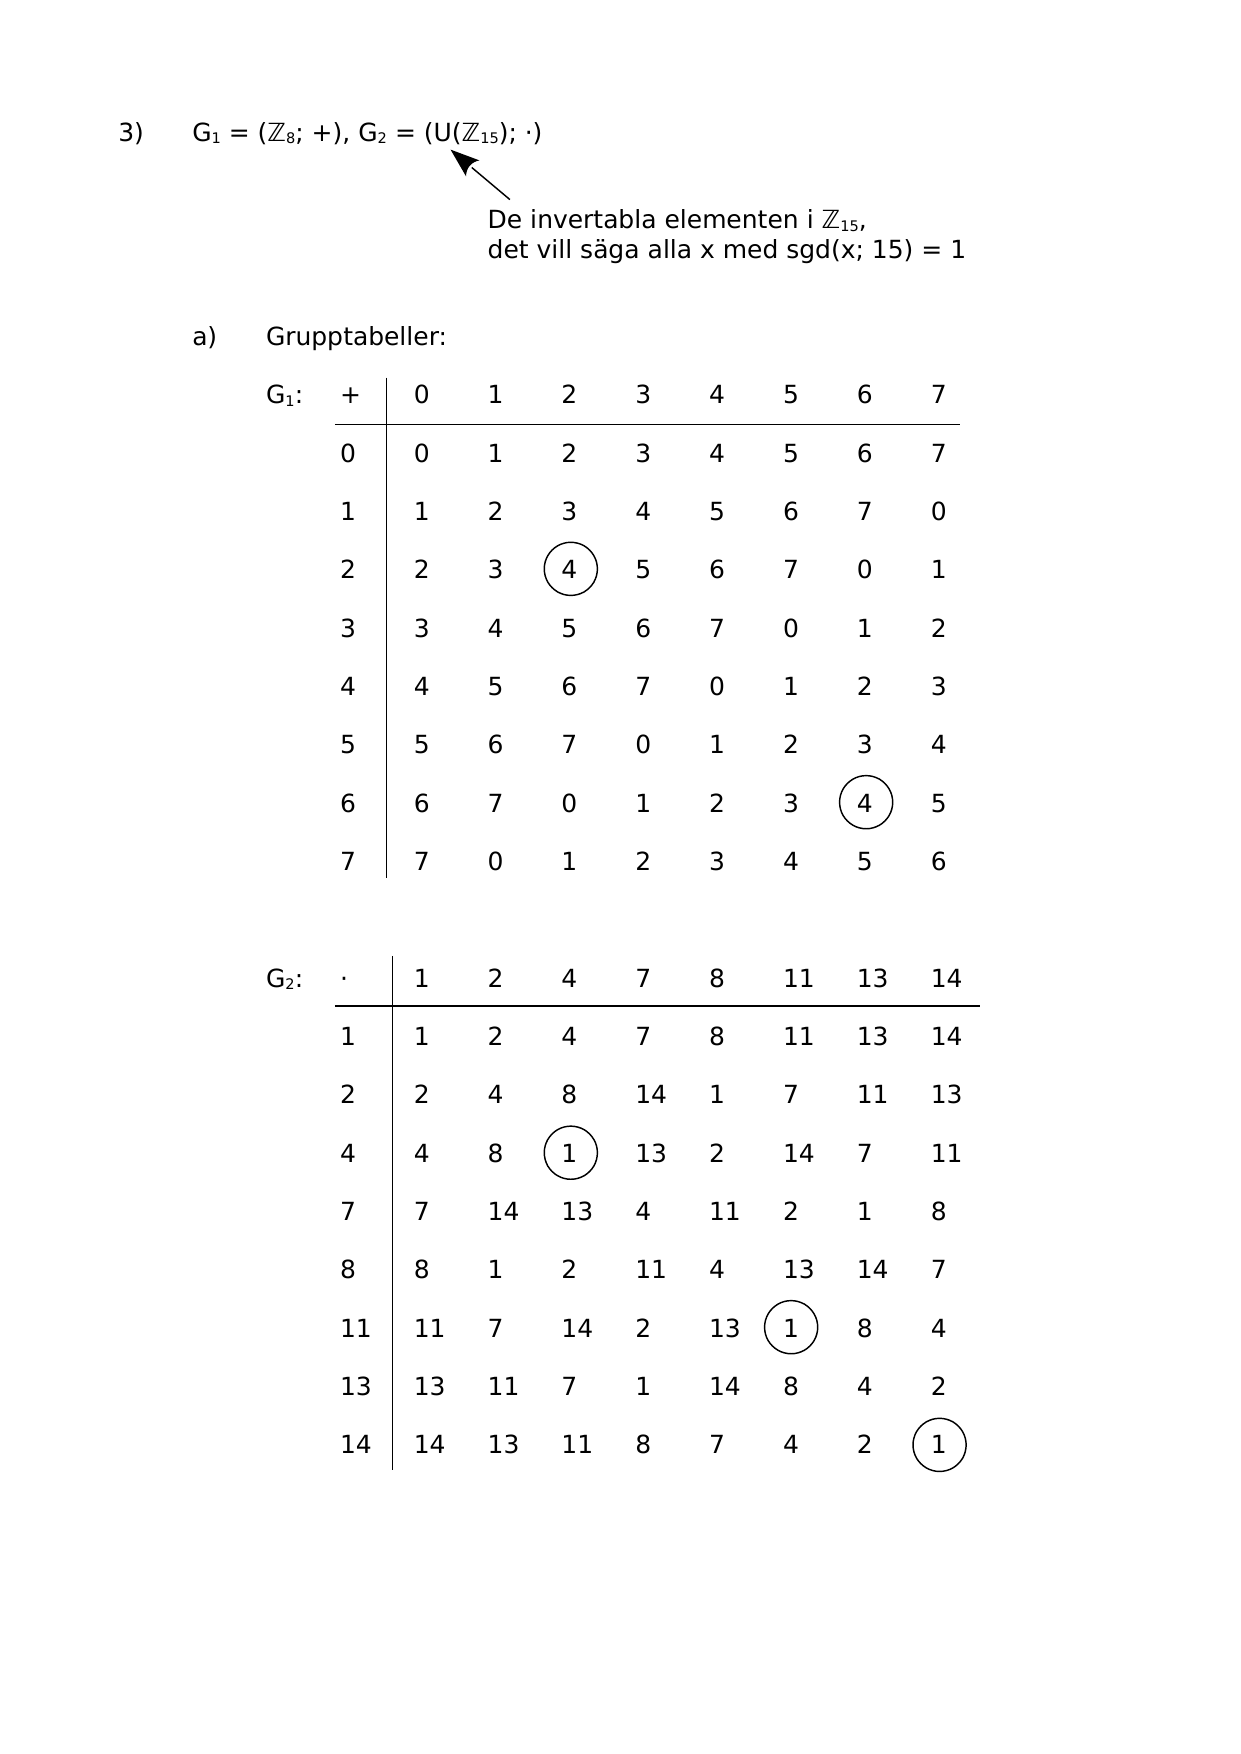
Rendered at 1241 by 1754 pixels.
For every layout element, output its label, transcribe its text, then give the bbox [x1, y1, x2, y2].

text 11 [118, 1314, 392, 1343]
text det vill säga alla x med sgd(x; 15) = 1 [118, 235, 1122, 264]
text 11 7 14 2 13 [393, 1314, 768, 1343]
text 5 [890, 789, 1122, 818]
text 13 [118, 1372, 392, 1401]
text 4 8 [393, 1139, 547, 1168]
text 14 [118, 1431, 392, 1460]
text 8 4 [815, 1314, 1122, 1343]
text 6 [118, 789, 386, 818]
text 3 [118, 614, 386, 643]
text 14 13 11 8 7 4 2 [393, 1431, 916, 1460]
text 1 [118, 1022, 392, 1051]
text 8 1 2 11 4 13 14 7 [393, 1256, 1122, 1285]
text 7 [118, 1197, 392, 1226]
text 1 2 4 7 8 11 13 14 [393, 1022, 1122, 1051]
text 1 [546, 1139, 596, 1168]
text 1 [914, 1431, 965, 1460]
text 3) G1 = (ℤ8; +), G2 = (U(ℤ15); ⋅) [118, 118, 1122, 147]
text 13 11 7 1 14 8 4 2 [393, 1372, 1122, 1401]
text 4 5 6 7 0 1 2 3 [387, 672, 1122, 701]
text G2: ⋅ [118, 964, 392, 993]
text 7 14 13 4 11 2 1 8 [393, 1197, 1122, 1226]
text G1: + [118, 381, 386, 410]
text [963, 1431, 1122, 1460]
text 8 [118, 1256, 392, 1285]
text 0 [118, 439, 386, 468]
text 2 3 [387, 556, 548, 585]
text 6 7 0 1 2 3 [387, 789, 843, 818]
text 2 4 8 14 1 7 11 13 [393, 1081, 1122, 1110]
text 13 2 14 7 11 [595, 1139, 1122, 1168]
text 2 [118, 556, 386, 585]
text 2 [118, 1081, 392, 1110]
text a) Grupptabeller: [118, 322, 1122, 351]
text 4 [118, 1139, 392, 1168]
text 0 1 2 3 4 5 6 7 [387, 381, 1122, 410]
text 5 6 7 0 1 [594, 556, 1122, 585]
text 4 [841, 789, 891, 818]
text 1 2 3 4 5 6 7 0 [387, 497, 1122, 526]
text 0 1 2 3 4 5 6 7 [387, 439, 1122, 468]
text 5 [118, 731, 386, 760]
text 7 0 1 2 3 4 5 6 [387, 847, 1122, 876]
text De invertabla elementen i ℤ15, [118, 206, 1122, 235]
text 7 [118, 847, 386, 876]
text 4 [546, 556, 596, 585]
text 1 [766, 1314, 816, 1343]
text 1 2 4 7 8 11 13 14 [393, 964, 1122, 993]
text 4 [118, 672, 386, 701]
text 1 [118, 497, 386, 526]
text 3 4 5 6 7 0 1 2 [387, 614, 1122, 643]
text 5 6 7 0 1 2 3 4 [387, 731, 1122, 760]
